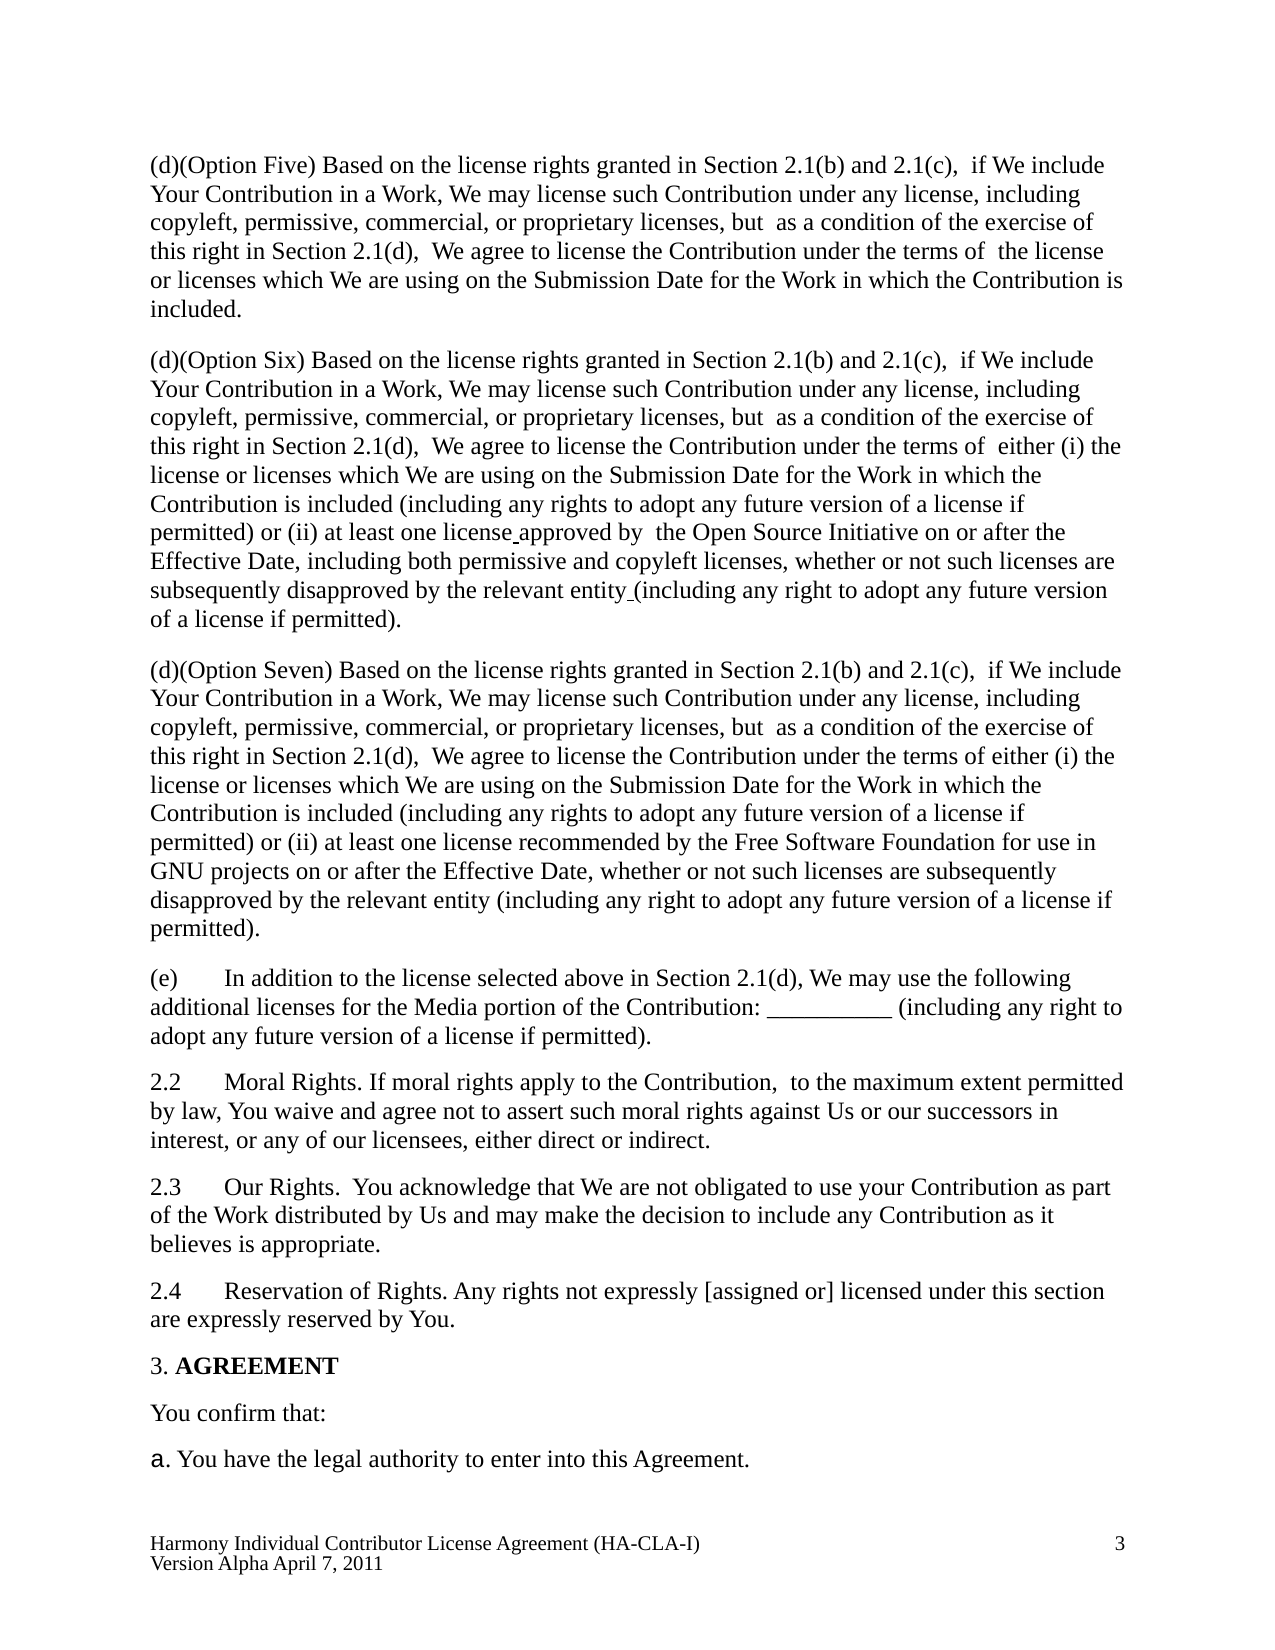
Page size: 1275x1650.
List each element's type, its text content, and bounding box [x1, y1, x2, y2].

text (d)(Option Seven) Based on the license rights granted in Section 2.1(b) and 2.1(c), if We include Your Contribution in a Work, We may license such Contribution under any license, including copyleft, permissive, commercial, or proprietary licenses, but as a condition of the exercise of this right in Section 2.1(d), We agree to license the Contribution under the terms of either (i) the license or licenses which We are using on the Submission Date for the Work in which the Contribution is included (including any rights to adopt any future version of a license if permitted) or (ii) at least one license recommended by the Free Software Foundation for use in GNU projects on or after the Effective Date, whether or not such licenses are subsequently disapproved by the relevant entity (including any right to adopt any future version of a license if permitted). [150, 655, 1125, 942]
text 2.3 Our Rights. You acknowledge that We are not obligated to use your Contribution as part of the Work distributed by Us and may make the decision to include any Contribution as it believes is appropriate. [150, 1172, 1125, 1258]
text 3. AGREEMENT [150, 1351, 1125, 1380]
text 2.2 Moral Rights. If moral rights apply to the Contribution, to the maximum extent permitted by law, You waive and agree not to assert such moral rights against Us or our successors in interest, or any of our licensees, either direct or indirect. [150, 1067, 1125, 1154]
text You confirm that: [150, 1398, 1125, 1427]
text 2.4 Reservation of Rights. Any rights not expressly [assigned or] licensed under this section are expressly reserved by You. [150, 1276, 1125, 1333]
text a. You have the legal authority to enter into this Agreement. [150, 1444, 1125, 1475]
text (d)(Option Five) Based on the license rights granted in Section 2.1(b) and 2.1(c), if We include Your Contribution in a Work, We may license such Contribution under any license, including copyleft, permissive, commercial, or proprietary licenses, but as a condition of the exercise of this right in Section 2.1(d), We agree to license the Contribution under the terms of the license or licenses which We are using on the Submission Date for the Work in which the Contribution is included. [150, 150, 1125, 322]
text (e) In addition to the license selected above in Section 2.1(d), We may use the following additional licenses for the Media portion of the Contribution: __________ (including any right to adopt any future version of a license if permitted). [150, 963, 1125, 1049]
text (d)(Option Six) Based on the license rights granted in Section 2.1(b) and 2.1(c), if We include Your Contribution in a Work, We may license such Contribution under any license, including copyleft, permissive, commercial, or proprietary licenses, but as a condition of the exercise of this right in Section 2.1(d), We agree to license the Contribution under the terms of either (i) the license or licenses which We are using on the Submission Date for the Work in which the Contribution is included (including any rights to adopt any future version of a license if permitted) or (ii) at least one license approved by the Open Source Initiative on or after the Effective Date, including both permissive and copyleft licenses, whether or not such licenses are subsequently disapproved by the relevant entity (including any right to adopt any future version of a license if permitted). [150, 345, 1125, 632]
